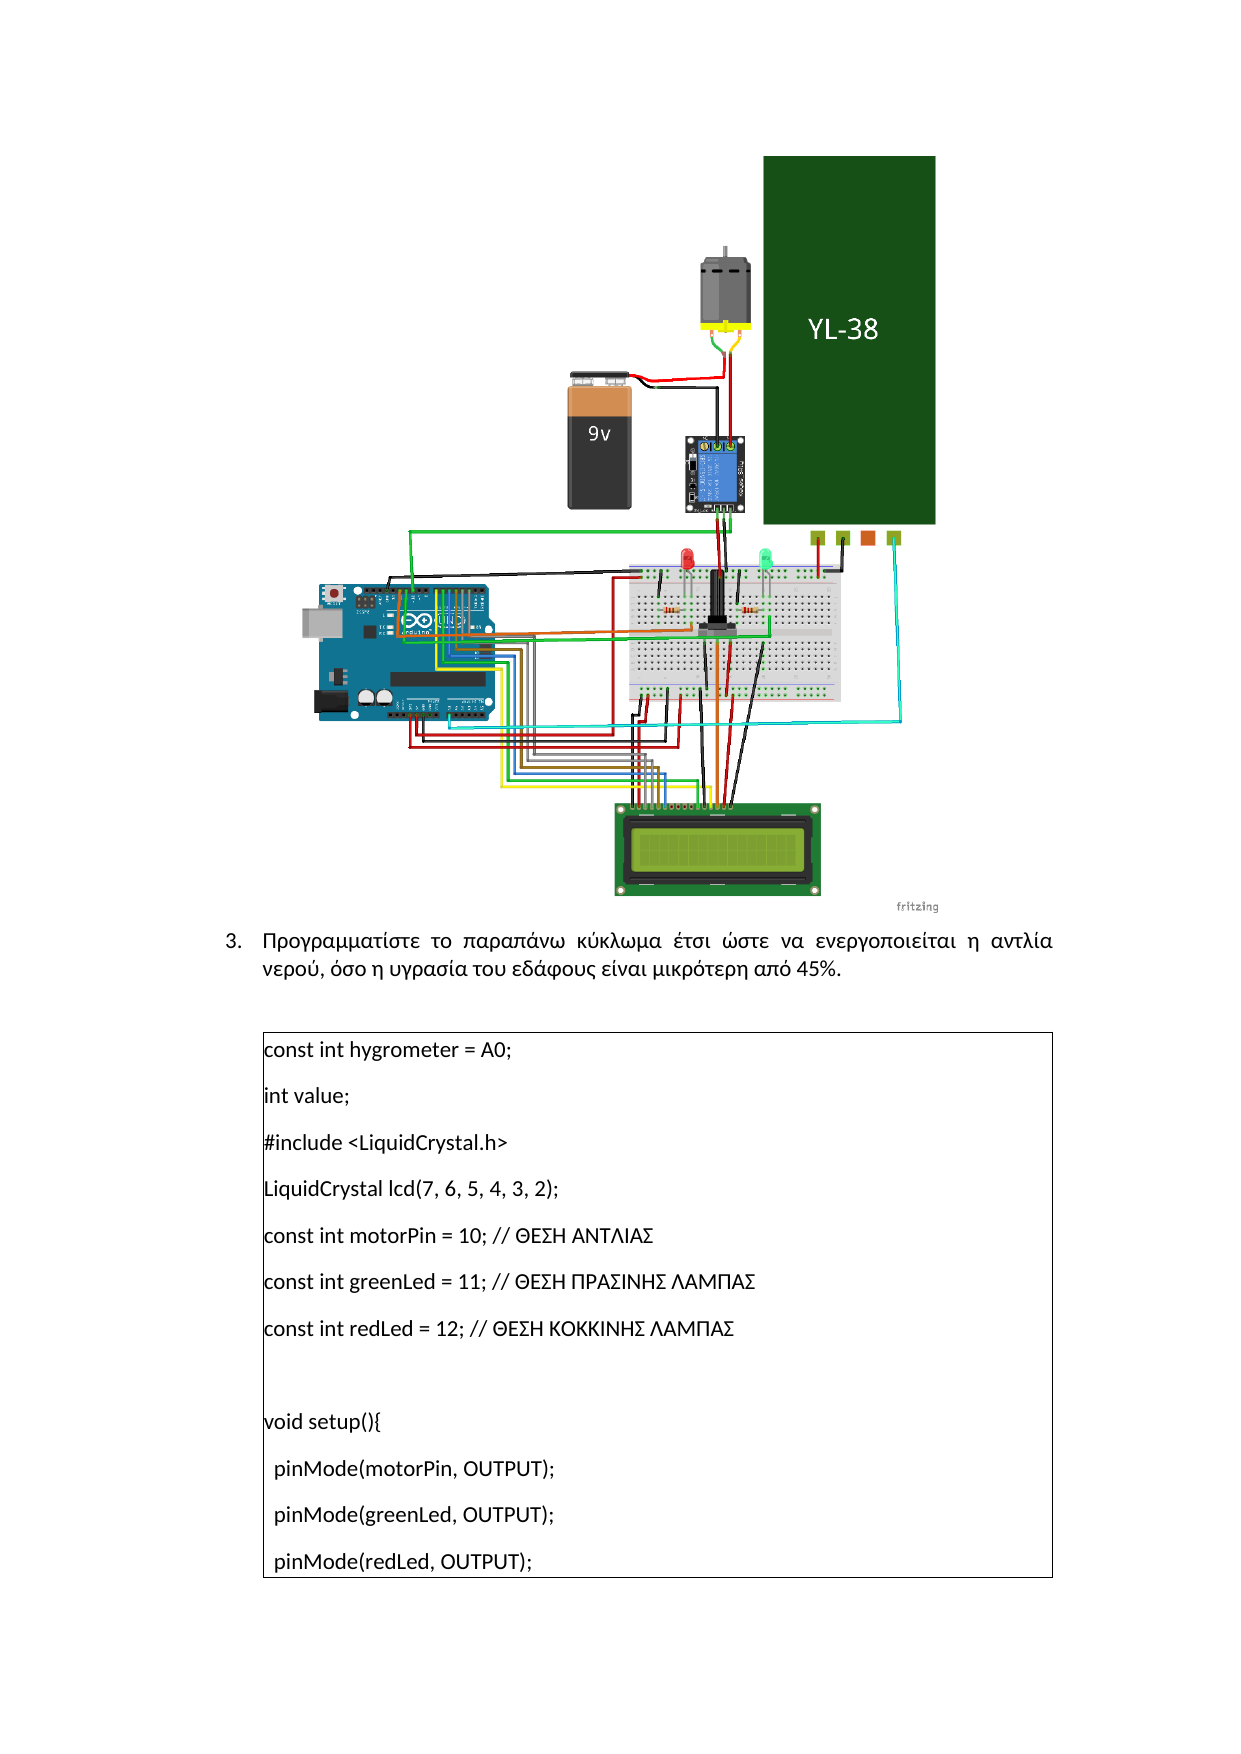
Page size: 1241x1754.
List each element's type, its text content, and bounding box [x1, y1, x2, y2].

text #include <LiquidCrystal.h> [264, 1125, 1052, 1156]
text int value; [264, 1078, 1052, 1109]
text const int redLed = 12; // ΘΕΣΗ ΚΟΚΚΙΝΗΣ ΛΑΜΠΑΣ [264, 1311, 1052, 1342]
list Προγραμματίστε το παραπάνω κύκλωμα έτσι ώστε να ενεργοποιείται η αντλία νερού, όσο η υγρασία του εδάφους είναι μικρότερη από 45%. [225, 926, 1053, 982]
text pinMode(motorPin, OUTPUT); [264, 1451, 1052, 1482]
text const int greenLed = 11; // ΘΕΣΗ ΠΡΑΣΙΝΗΣ ΛΑΜΠΑΣ [264, 1264, 1052, 1296]
text const int motorPin = 10; // ΘΕΣΗ ΑΝΤΛΙΑΣ [264, 1218, 1052, 1249]
text const int hygrometer = A0; [264, 1033, 1052, 1063]
text LiquidCrystal lcd(7, 6, 5, 4, 3, 2); [264, 1171, 1052, 1202]
text pinMode(greenLed, OUTPUT); [264, 1497, 1052, 1528]
text void setup(){ [264, 1404, 1052, 1435]
text pinMode(redLed, OUTPUT); [264, 1544, 1052, 1577]
